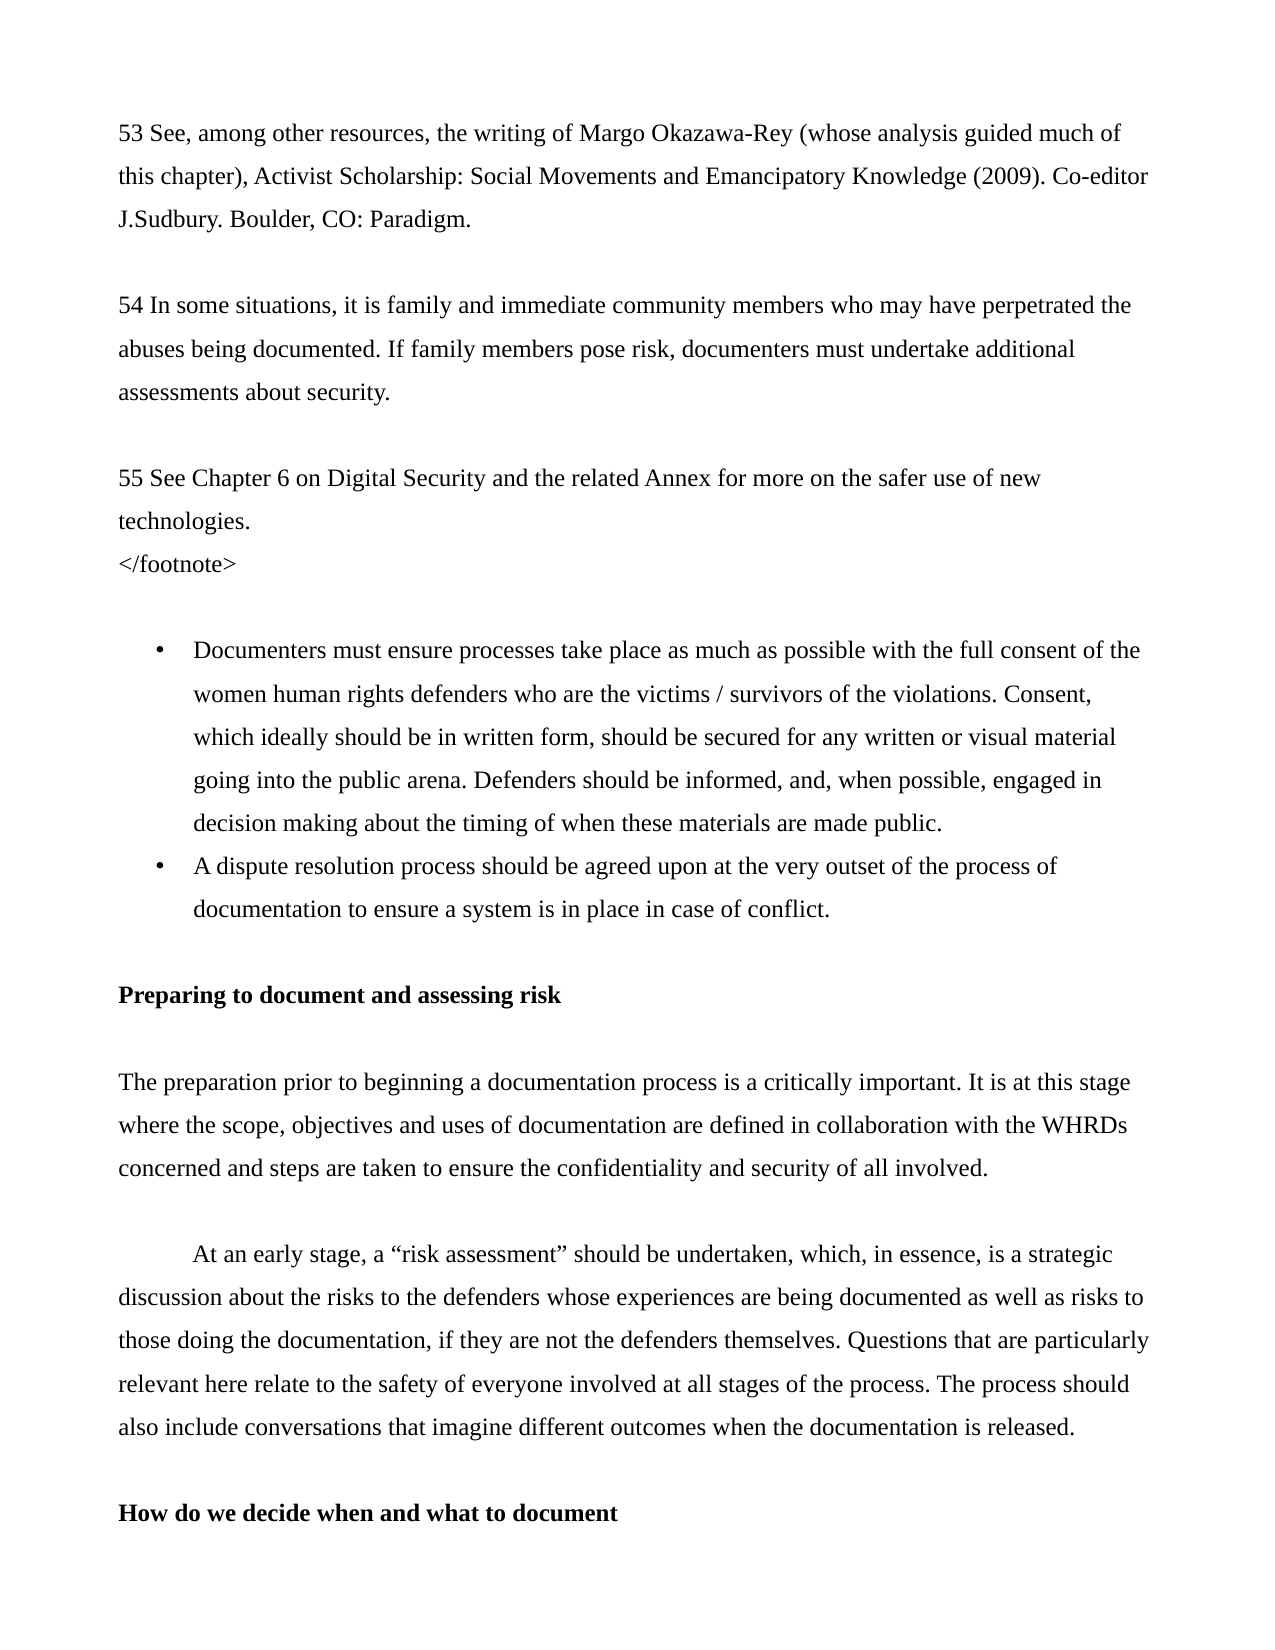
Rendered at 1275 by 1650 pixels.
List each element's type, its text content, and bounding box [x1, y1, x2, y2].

text 55 See Chapter 6 on Digital Security and the related Annex for more on the safer use of new technologies. [118, 463, 1157, 535]
text How do we decide when and what to document [118, 1498, 1157, 1527]
text 53 See, among other resources, the writing of Margo Okazawa-Rey (whose analysis guided much of this chapter), Activist Scholarship: Social Movements and Emancipatory Knowledge (2009). Co-editor J.Sudbury. Boulder, CO: Paradigm. [118, 118, 1157, 233]
list Documenters must ensure processes take place as much as possible with the full consent of the women human rights defenders who are the victims / survivors of the violations. Consent, which ideally should be in written form, should be secured for any written or visual material going into the public arena. Defenders should be informed, and, when possible, engaged in decision making about the timing of when these materials are made public. [156, 636, 1157, 837]
text The preparation prior to beginning a documentation process is a critically important. It is at this stage where the scope, objectives and uses of documentation are defined in collaboration with the WHRDs concerned and steps are taken to ensure the confidentiality and security of all involved. [118, 1067, 1157, 1182]
text At an early stage, a “risk assessment” should be undertaken, which, in essence, is a strategic discussion about the risks to the defenders whose experiences are being documented as well as risks to those doing the documentation, if they are not the defenders themselves. Questions that are particularly relevant here relate to the safety of everyone involved at all stages of the process. The process should also include conversations that imagine different outcomes when the documentation is released. [118, 1239, 1157, 1441]
text </footnote> [118, 549, 1157, 578]
text 54 In some situations, it is family and immediate community members who may have perpetrated the abuses being documented. If family members pose risk, documenters must undertake additional assessments about security. [118, 291, 1157, 406]
list A dispute resolution process should be agreed upon at the very outset of the process of documentation to ensure a system is in place in case of conflict. [156, 851, 1157, 923]
text Preparing to document and assessing risk [118, 981, 1157, 1009]
